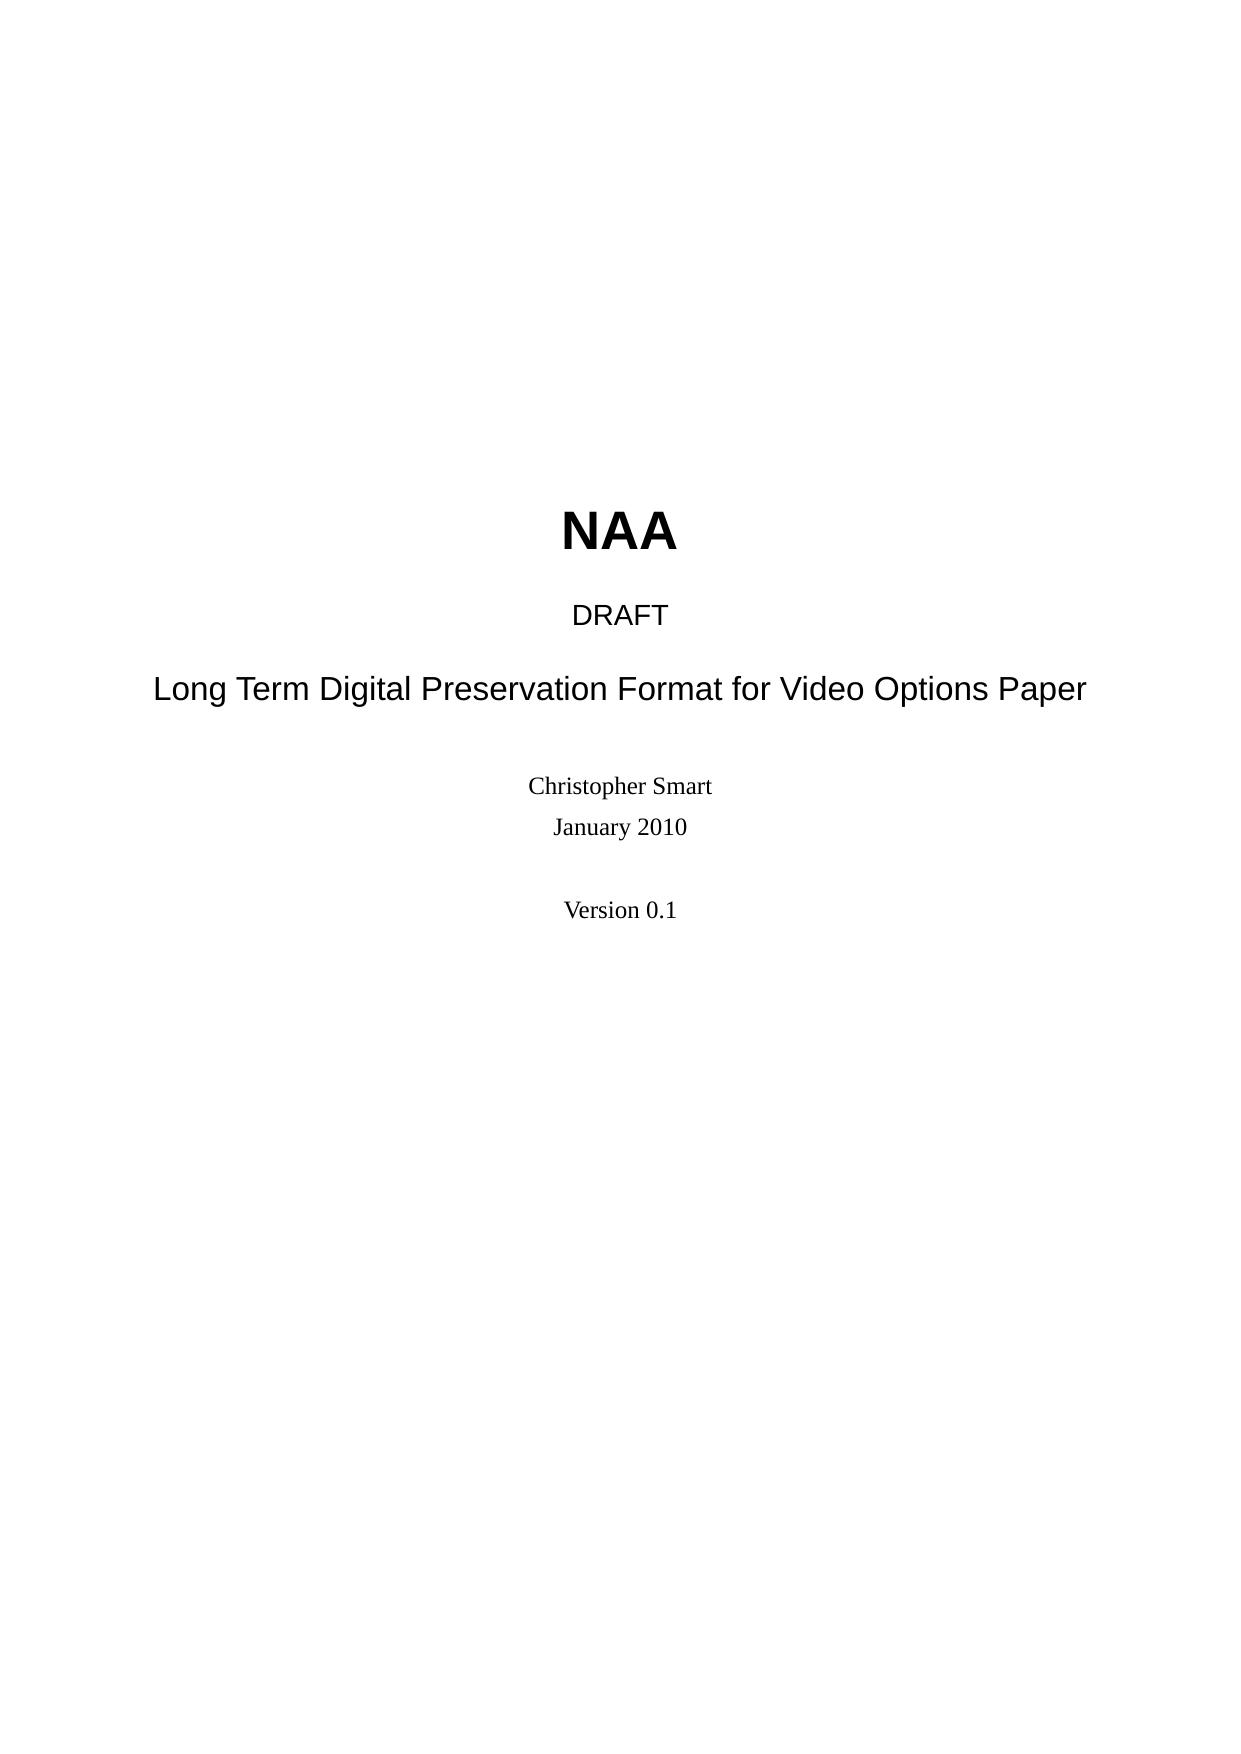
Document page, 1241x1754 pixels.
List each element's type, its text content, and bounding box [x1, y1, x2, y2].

text Christopher Smart [118, 771, 1122, 800]
subtitle DRAFT [118, 598, 1122, 632]
subtitle NAA [118, 498, 1122, 561]
text January 2010 [118, 812, 1122, 841]
text Version 0.1 [118, 895, 1122, 923]
subtitle Long Term Digital Preservation Format for Video Options Paper [118, 669, 1122, 708]
